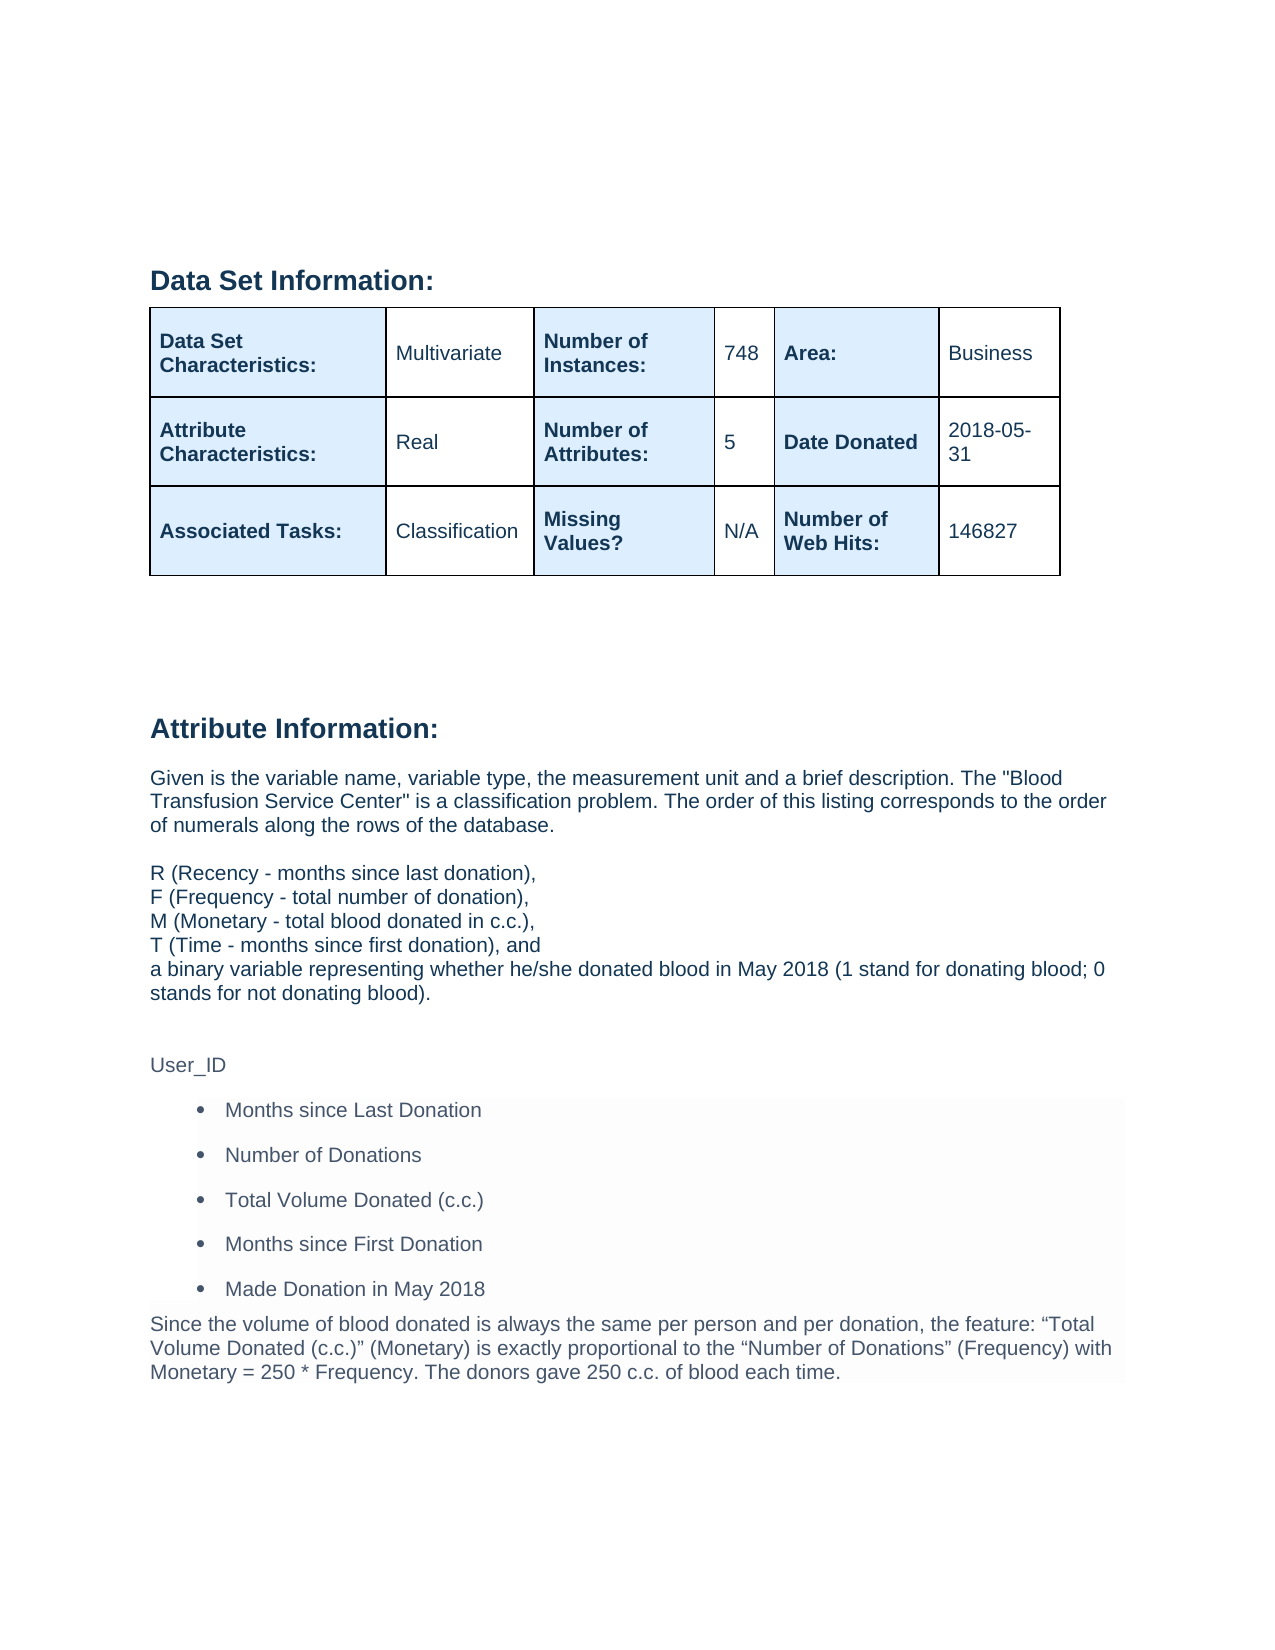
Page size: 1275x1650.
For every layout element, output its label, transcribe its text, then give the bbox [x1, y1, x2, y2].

table_header Business [940, 308, 1059, 396]
text Since the volume of blood donated is always the same per person and per donation, the feature: “Total Volume Donated (c.c.)” (Monetary) is exactly proportional to the “Number of Donations” (Frequency) with Monetary = 250 * Frequency. The donors gave 250 c.c. of blood each time. [150, 1312, 1125, 1383]
table_cell N/A [715, 487, 774, 575]
table_cell Missing Values? [535, 487, 714, 575]
table_cell Number of Web Hits: [775, 487, 938, 575]
table_cell 2018-05-31 [940, 398, 1059, 485]
list Total Volume Donated (c.c.) [197, 1187, 1125, 1211]
table_header Area: [775, 308, 938, 396]
list Months since First Donation [197, 1232, 1125, 1256]
table_header 748 [715, 308, 774, 396]
text Given is the variable name, variable type, the measurement unit and a brief description. The "Blood Transfusion Service Center" is a classification problem. The order of this listing corresponds to the order of numerals along the rows of the database. R (Recency - months since last donation), F (Frequency - total number of donation), M (Monetary - total blood donated in c.c.), T (Time - months since first donation), and a binary variable representing whether he/she donated blood in May 2018 (1 stand for donating blood; 0 stands for not donating blood). User_ID [150, 765, 1125, 1077]
text Data Set Information: [150, 264, 1125, 296]
text Attribute Information: [150, 712, 1125, 744]
table_header Data Set Characteristics: [151, 308, 385, 396]
list Months since Last Donation [197, 1098, 1125, 1122]
list Number of Donations [197, 1142, 1125, 1167]
table_cell 146827 [940, 487, 1059, 575]
table_cell Associated Tasks: [151, 487, 385, 575]
table_header Number of Instances: [535, 308, 714, 396]
table_cell Real [387, 398, 533, 485]
list Made Donation in May 2018 [197, 1277, 1125, 1301]
table_cell Attribute Characteristics: [151, 398, 385, 485]
table_cell Number of Attributes: [535, 398, 714, 485]
table_cell Date Donated [775, 398, 938, 485]
table_header Multivariate [387, 308, 533, 396]
table_cell Classification [387, 487, 533, 575]
table_cell 5 [715, 398, 774, 485]
